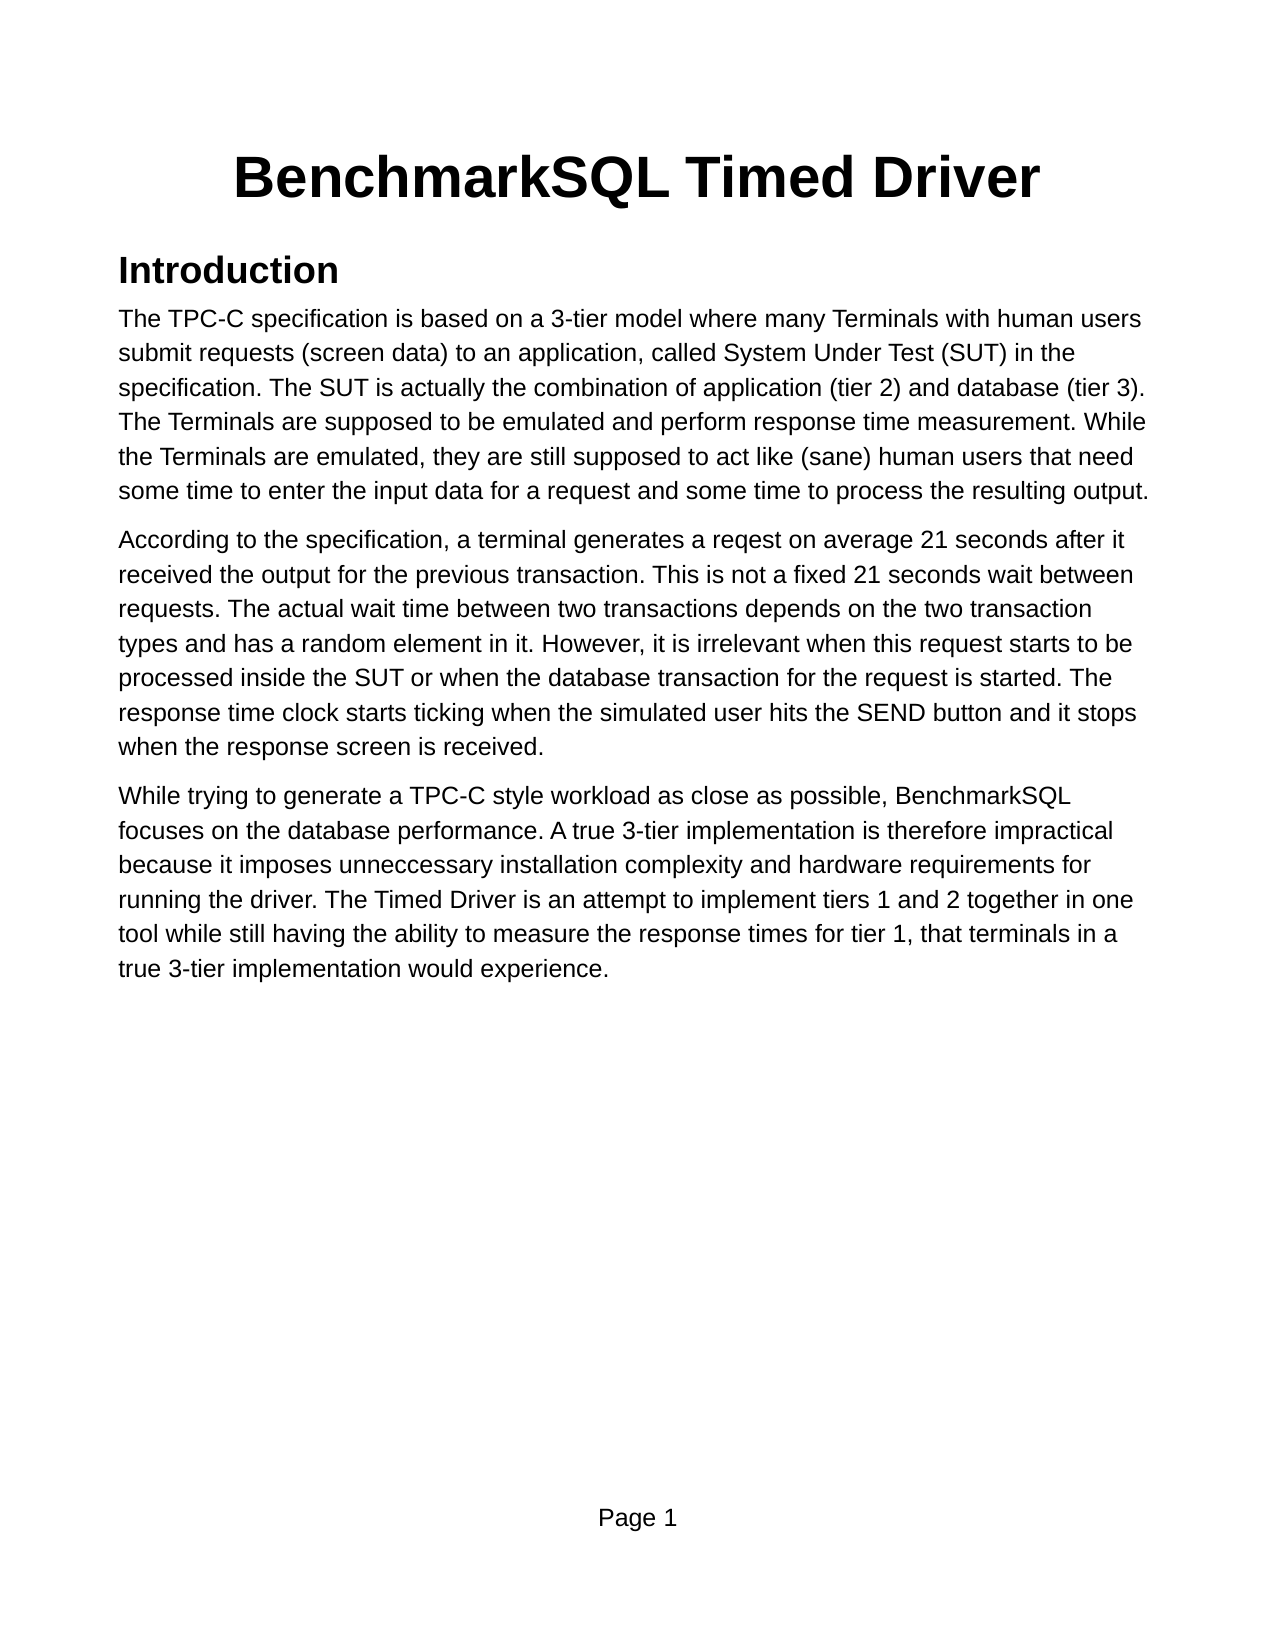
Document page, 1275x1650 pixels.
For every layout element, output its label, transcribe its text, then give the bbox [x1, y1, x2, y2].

text The TPC-C specification is based on a 3-tier model where many Terminals with human users submit requests (screen data) to an application, called System Under Test (SUT) in the specification. The SUT is actually the combination of application (tier 2) and database (tier 3). The Terminals are supposed to be emulated and perform response time measurement. While the Terminals are emulated, they are still supposed to act like (sane) human users that need some time to enter the input data for a request and some time to process the resulting output. [118, 304, 1157, 505]
text According to the specification, a terminal generates a reqest on average 21 seconds after it received the output for the previous transaction. This is not a fixed 21 seconds wait between requests. The actual wait time between two transactions depends on the two transaction types and has a random element in it. However, it is irrelevant when this request starts to be processed inside the SUT or when the database transaction for the request is started. The response time clock starts ticking when the simulated user hits the SEND button and it stops when the response screen is received. [118, 525, 1157, 761]
subtitle Introduction [118, 248, 1157, 291]
title BenchmarkSQL Timed Driver [118, 143, 1157, 210]
text While trying to generate a TPC-C style workload as close as possible, BenchmarkSQL focuses on the database performance. A true 3-tier implementation is therefore impractical because it imposes unneccessary installation complexity and hardware requirements for running the driver. The Timed Driver is an attempt to implement tiers 1 and 2 together in one tool while still having the ability to measure the response times for tier 1, that terminals in a true 3-tier implementation would experience. [118, 781, 1157, 982]
